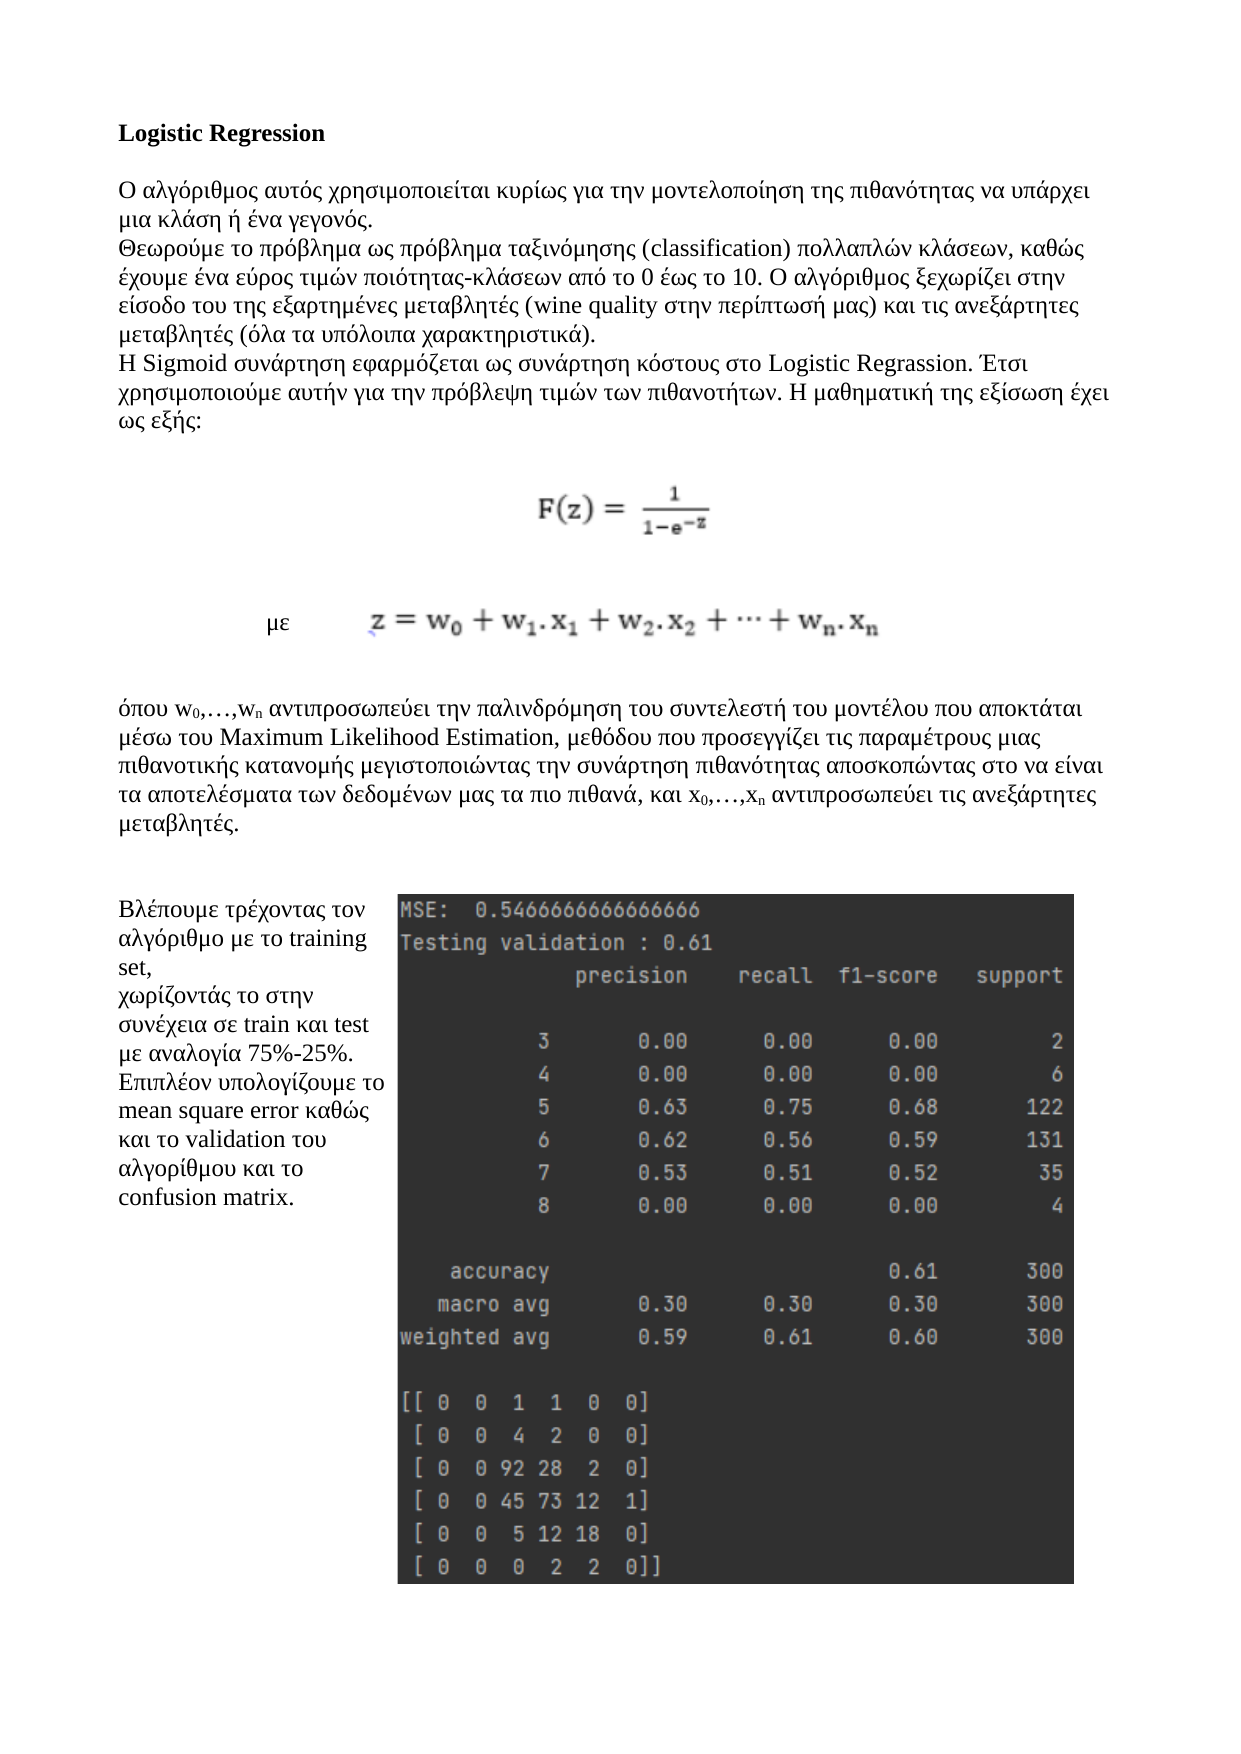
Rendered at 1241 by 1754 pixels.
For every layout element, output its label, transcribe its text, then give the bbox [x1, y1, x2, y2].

text Βλέπουμε τρέχοντας τον αλγόριθμο με το training set, [118, 894, 397, 981]
text με [118, 607, 333, 636]
text Θεωρούμε το πρόβλημα ως πρόβλημα ταξινόμησης (classification) πολλαπλών κλάσεων, καθώς έχουμε ένα εύρος τιμών ποιότητας-κλάσεων από το 0 έως το 10. Ο αλγόριθμος ξεχωρίζει στην είσοδο του της εξαρτημένες μεταβλητές (wine quality στην περίπτωσή μας) και τις ανεξάρτητες μεταβλητές (όλα τα υπόλοιπα χαρακτηριστικά). [118, 233, 1122, 348]
picture [333, 437, 910, 678]
text Logistic Regression [118, 118, 1122, 147]
text [1074, 894, 1122, 981]
text [1074, 981, 1122, 1067]
text [1074, 1067, 1122, 1211]
text Επιπλέον υπολογίζουμε το mean square error καθώς και το validation του αλγορίθμου και το confusion matrix. [118, 1067, 397, 1211]
picture [397, 894, 1074, 1584]
text Η Sigmoid συνάρτηση εφαρμόζεται ως συνάρτηση κόστους στο Logistic Regrassion. Έτσι χρησιμοποιούμε αυτήν για την πρόβλεψη τιμών των πιθανοτήτων. Η μαθηματική της εξίσωση έχει ως εξής: [118, 348, 1122, 434]
text χωρίζοντάς το στην συνέχεια σε train και test με αναλογία 75%-25%. [118, 981, 397, 1067]
text όπου w0,…,wn αντιπροσωπεύει την παλινδρόμηση του συντελεστή του μοντέλου που αποκτάται μέσω του Maximum Likelihood Estimation, μεθόδου που προσεγγίζει τις παραμέτρους μιας πιθανοτικής κατανομής μεγιστοποιώντας την συνάρτηση πιθανότητας αποσκοπώντας στο να είναι τα αποτελέσματα των δεδομένων μας τα πιο πιθανά, και x0,…,xn αντιπροσωπεύει τις ανεξάρτητες μεταβλητές. [118, 693, 1122, 837]
text Ο αλγόριθμος αυτός χρησιμοποιείται κυρίως για την μοντελοποίηση της πιθανότητας να υπάρχει μια κλάση ή ένα γεγονός. [118, 176, 1122, 233]
text [910, 607, 1122, 636]
